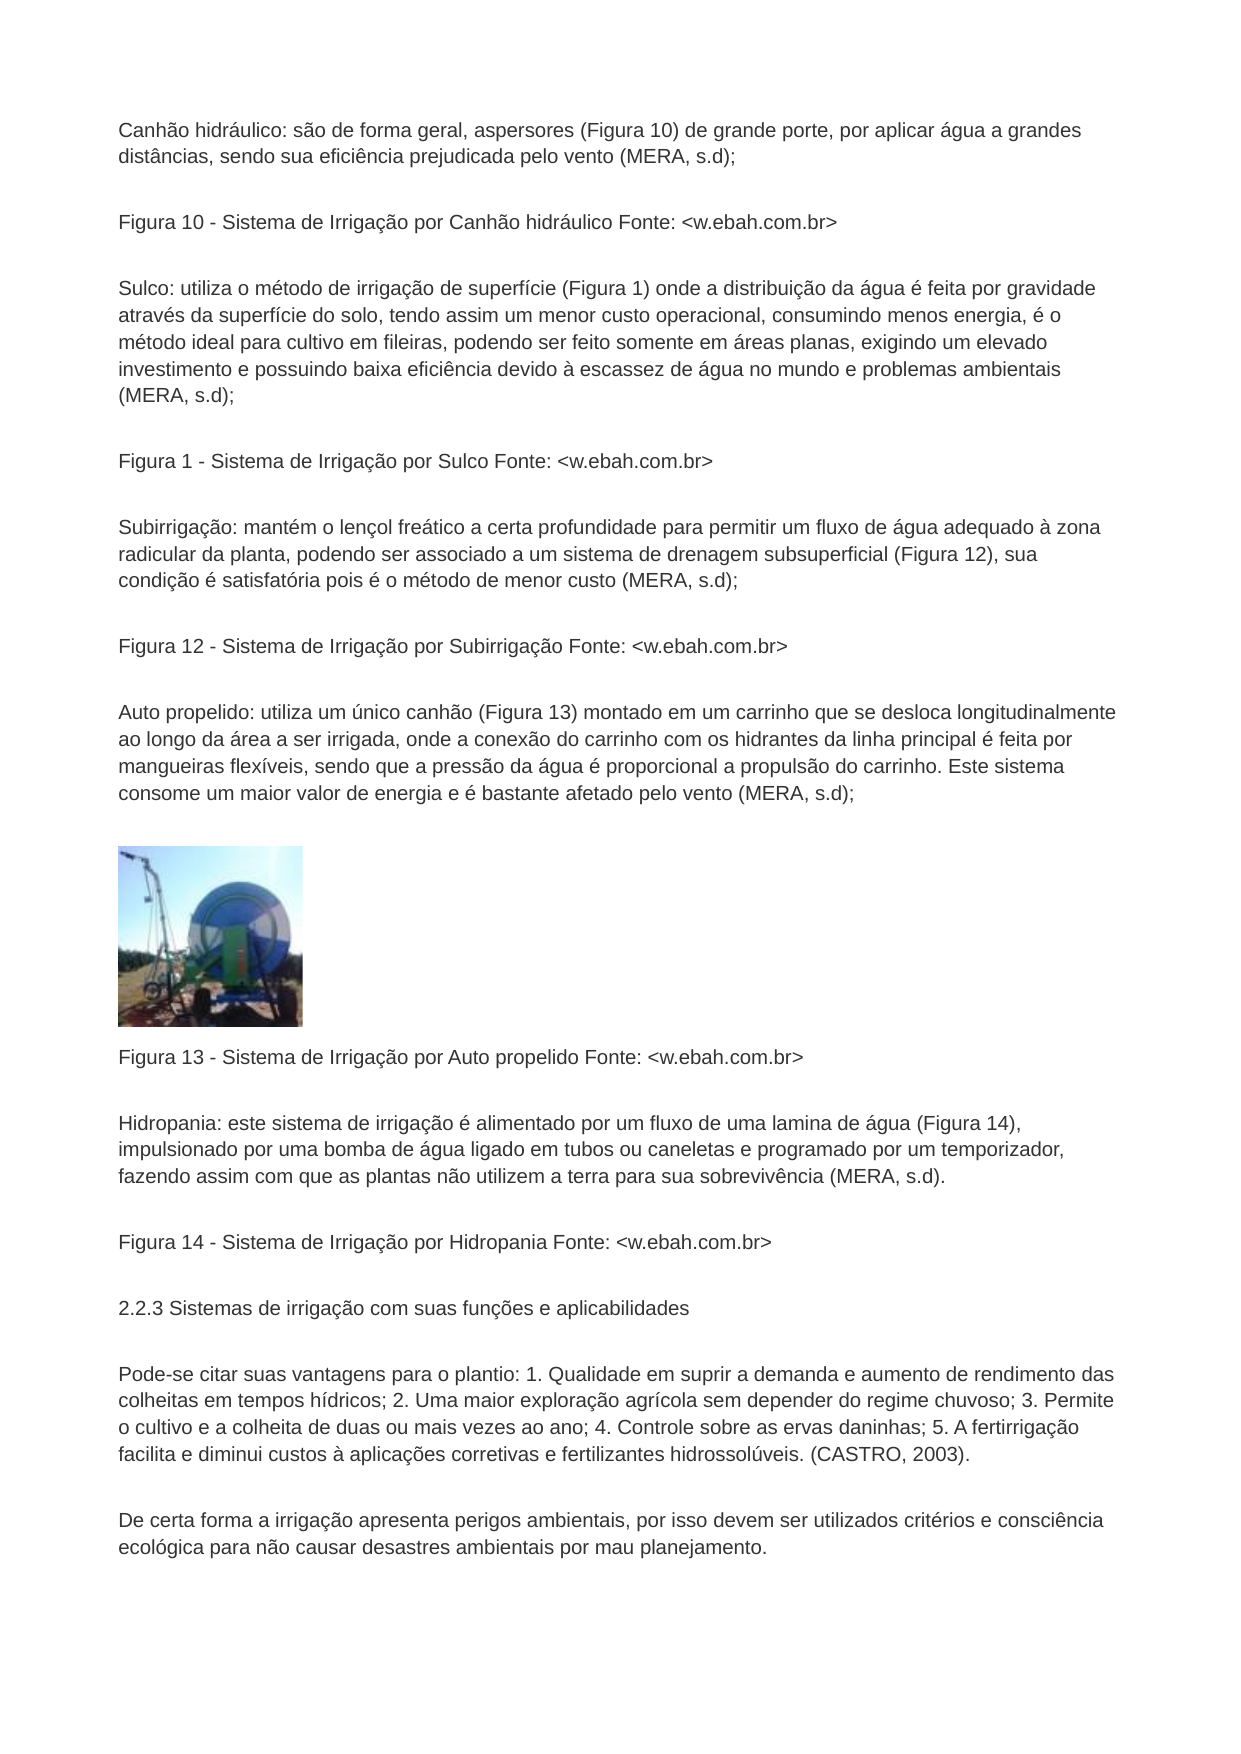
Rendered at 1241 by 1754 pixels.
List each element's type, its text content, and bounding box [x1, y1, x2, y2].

text Canhão hidráulico: são de forma geral, aspersores (Figura 10) de grande porte, por aplicar água a grandes distâncias, sendo sua eficiência prejudicada pelo vento (MERA, s.d); [118, 118, 1122, 168]
text Hidropania: este sistema de irrigação é alimentado por um fluxo de uma lamina de água (Figura 14), impulsionado por uma bomba de água ligado em tubos ou caneletas e programado por um temporizador, fazendo assim com que as plantas não utilizem a terra para sua sobrevivência (MERA, s.d). [118, 1111, 1122, 1188]
text Subirrigação: mantém o lençol freático a certa profundidade para permitir um fluxo de água adequado à zona radicular da planta, podendo ser associado a um sistema de drenagem subsuperficial (Figura 12), sua condição é satisfatória pois é o método de menor custo (MERA, s.d); [118, 515, 1122, 592]
text De certa forma a irrigação apresenta perigos ambientais, por isso devem ser utilizados critérios e consciência ecológica para não causar desastres ambientais por mau planejamento. [118, 1508, 1122, 1558]
text Pode-se citar suas vantagens para o plantio: 1. Qualidade em suprir a demanda e aumento de rendimento das colheitas em tempos hídricos; 2. Uma maior exploração agrícola sem depender do regime chuvoso; 3. Permite o cultivo e a colheita de duas ou mais vezes ao ano; 4. Controle sobre as ervas daninhas; 5. A fertirrigação facilita e diminui custos à aplicações corretivas e fertilizantes hidrossolúveis. (CASTRO, 2003). [118, 1362, 1122, 1466]
text Figura 14 - Sistema de Irrigação por Hidropania Fonte: <w.ebah.com.br> [118, 1230, 1122, 1254]
text Figura 1 - Sistema de Irrigação por Sulco Fonte: <w.ebah.com.br> [118, 449, 1122, 473]
text Sulco: utiliza o método de irrigação de superfície (Figura 1) onde a distribuição da água é feita por gravidade através da superfície do solo, tendo assim um menor custo operacional, consumindo menos energia, é o método ideal para cultivo em fileiras, podendo ser feito somente em áreas planas, exigindo um elevado investimento e possuindo baixa eficiência devido à escassez de água no mundo e problemas ambientais (MERA, s.d); [118, 277, 1122, 407]
text Figura 10 - Sistema de Irrigação por Canhão hidráulico Fonte: <w.ebah.com.br> [118, 211, 1122, 234]
text Figura 12 - Sistema de Irrigação por Subirrigação Fonte: <w.ebah.com.br> [118, 635, 1122, 658]
text Auto propelido: utiliza um único canhão (Figura 13) montado em um carrinho que se desloca longitudinalmente ao longo da área a ser irrigada, onde a conexão do carrinho com os hidrantes da linha principal é feita por mangueiras flexíveis, sendo que a pressão da água é proporcional a propulsão do carrinho. Este sistema consome um maior valor de energia e é bastante afetado pelo vento (MERA, s.d); [118, 701, 1122, 804]
text Figura 13 - Sistema de Irrigação por Auto propelido Fonte: <w.ebah.com.br> [118, 1045, 1122, 1068]
picture [118, 846, 303, 1027]
text 2.2.3 Sistemas de irrigação com suas funções e aplicabilidades [118, 1296, 1122, 1319]
